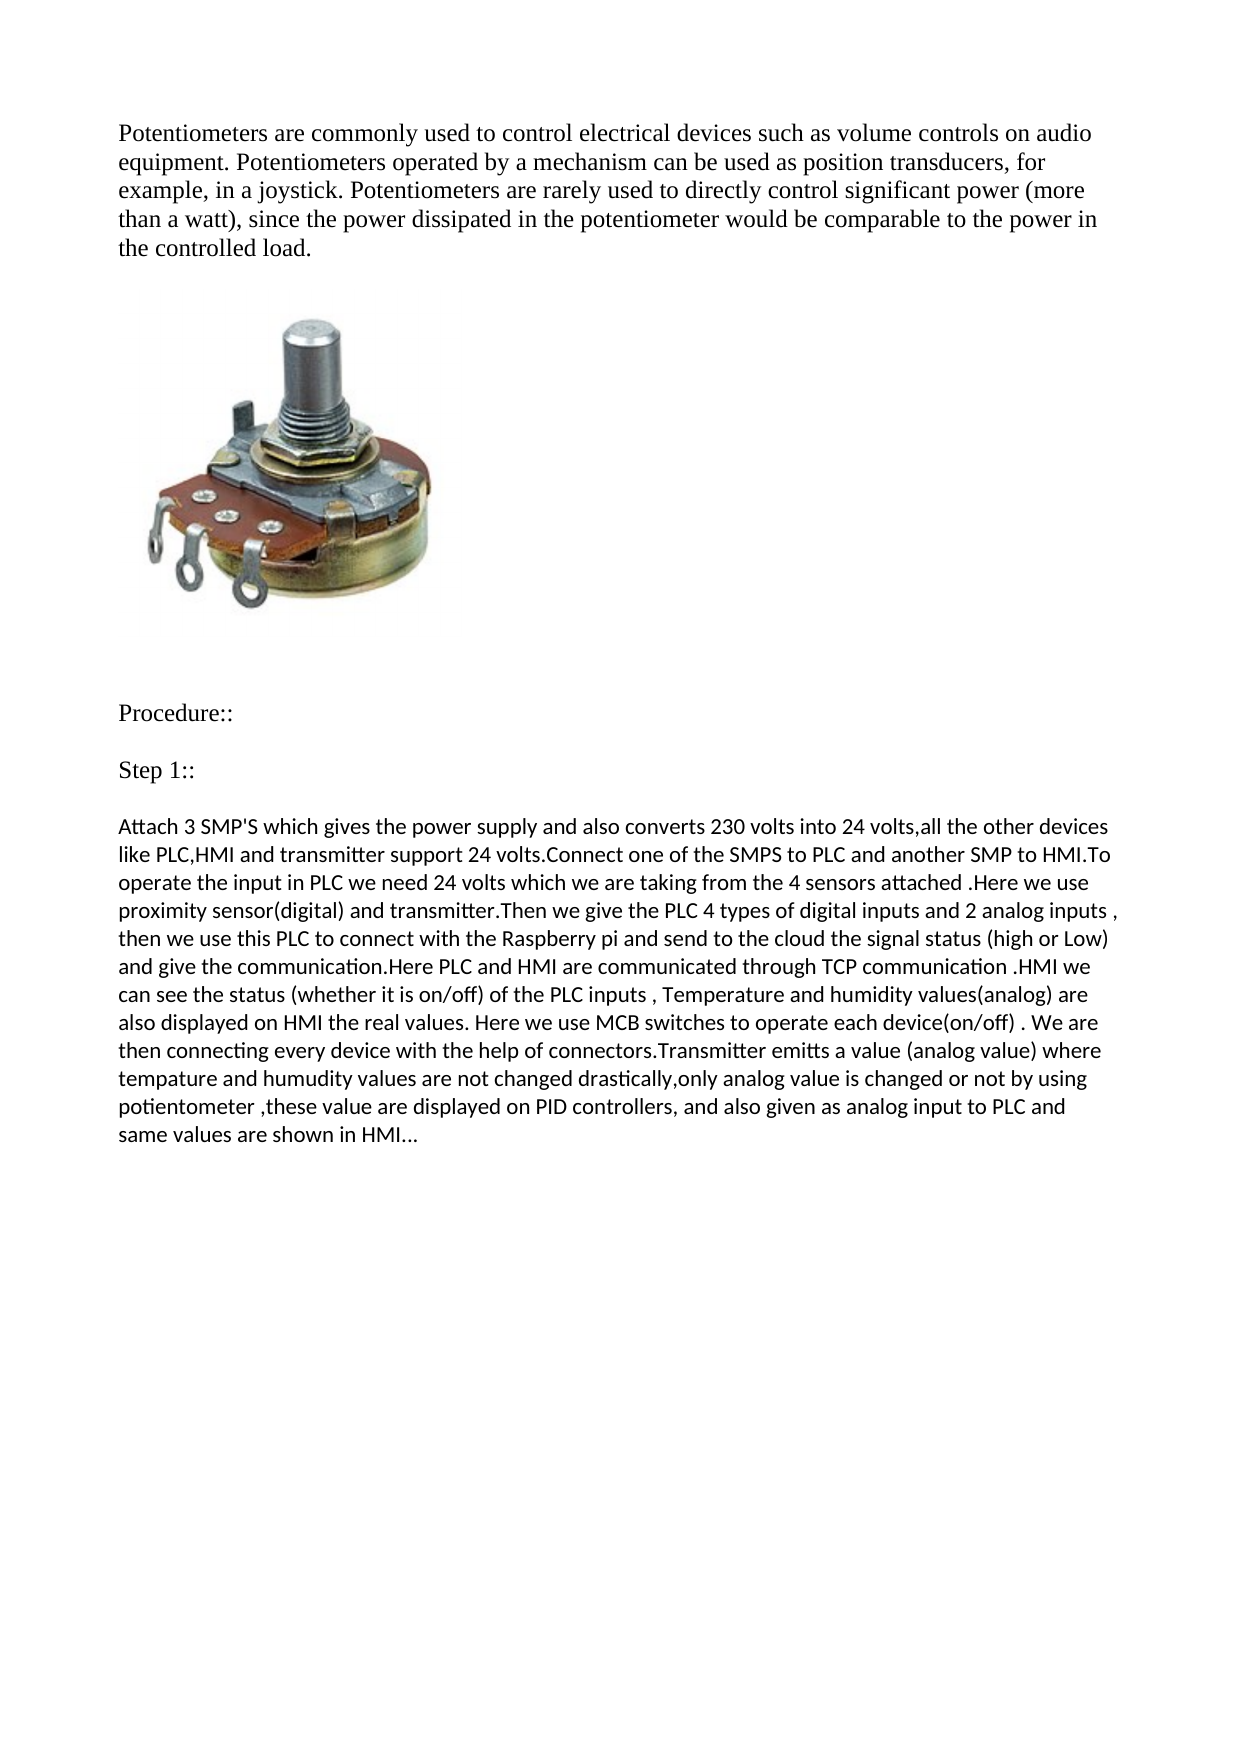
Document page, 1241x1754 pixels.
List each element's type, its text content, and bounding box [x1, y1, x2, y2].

text Potentiometers are commonly used to control electrical devices such as volume controls on audio equipment. Potentiometers operated by a mechanism can be used as position transducers, for example, in a joystick. Potentiometers are rarely used to directly control significant power (more than a watt), since the power dissipated in the potentiometer would be comparable to the power in the controlled load. [118, 118, 1122, 262]
text Step 1:: [118, 755, 1122, 784]
text Procedure:: [118, 698, 1122, 727]
text Attach 3 SMP'S which gives the power supply and also converts 230 volts into 24 volts,all the other devices like PLC,HMI and transmitter support 24 volts.Connect one of the SMPS to PLC and another SMP to HMI.To operate the input in PLC we need 24 volts which we are taking from the 4 sensors attached .Here we use proximity sensor(digital) and transmitter.Then we give the PLC 4 types of digital inputs and 2 analog inputs , then we use this PLC to connect with the Raspberry pi and send to the cloud the signal status (high or Low) and give the communication.Here PLC and HMI are communicated through TCP communication .HMI we can see the status (whether it is on/off) of the PLC inputs , Temperature and humidity values(analog) are also displayed on HMI the real values. Here we use MCB switches to operate each device(on/off) . We are then connecting every device with the help of connectors.Transmitter emitts a value (analog value) where tempature and humudity values are not changed drastically,only analog value is changed or not by using potientometer ,these value are displayed on PID controllers, and also given as analog input to PLC and same values are shown in HMI... [118, 812, 1122, 1148]
